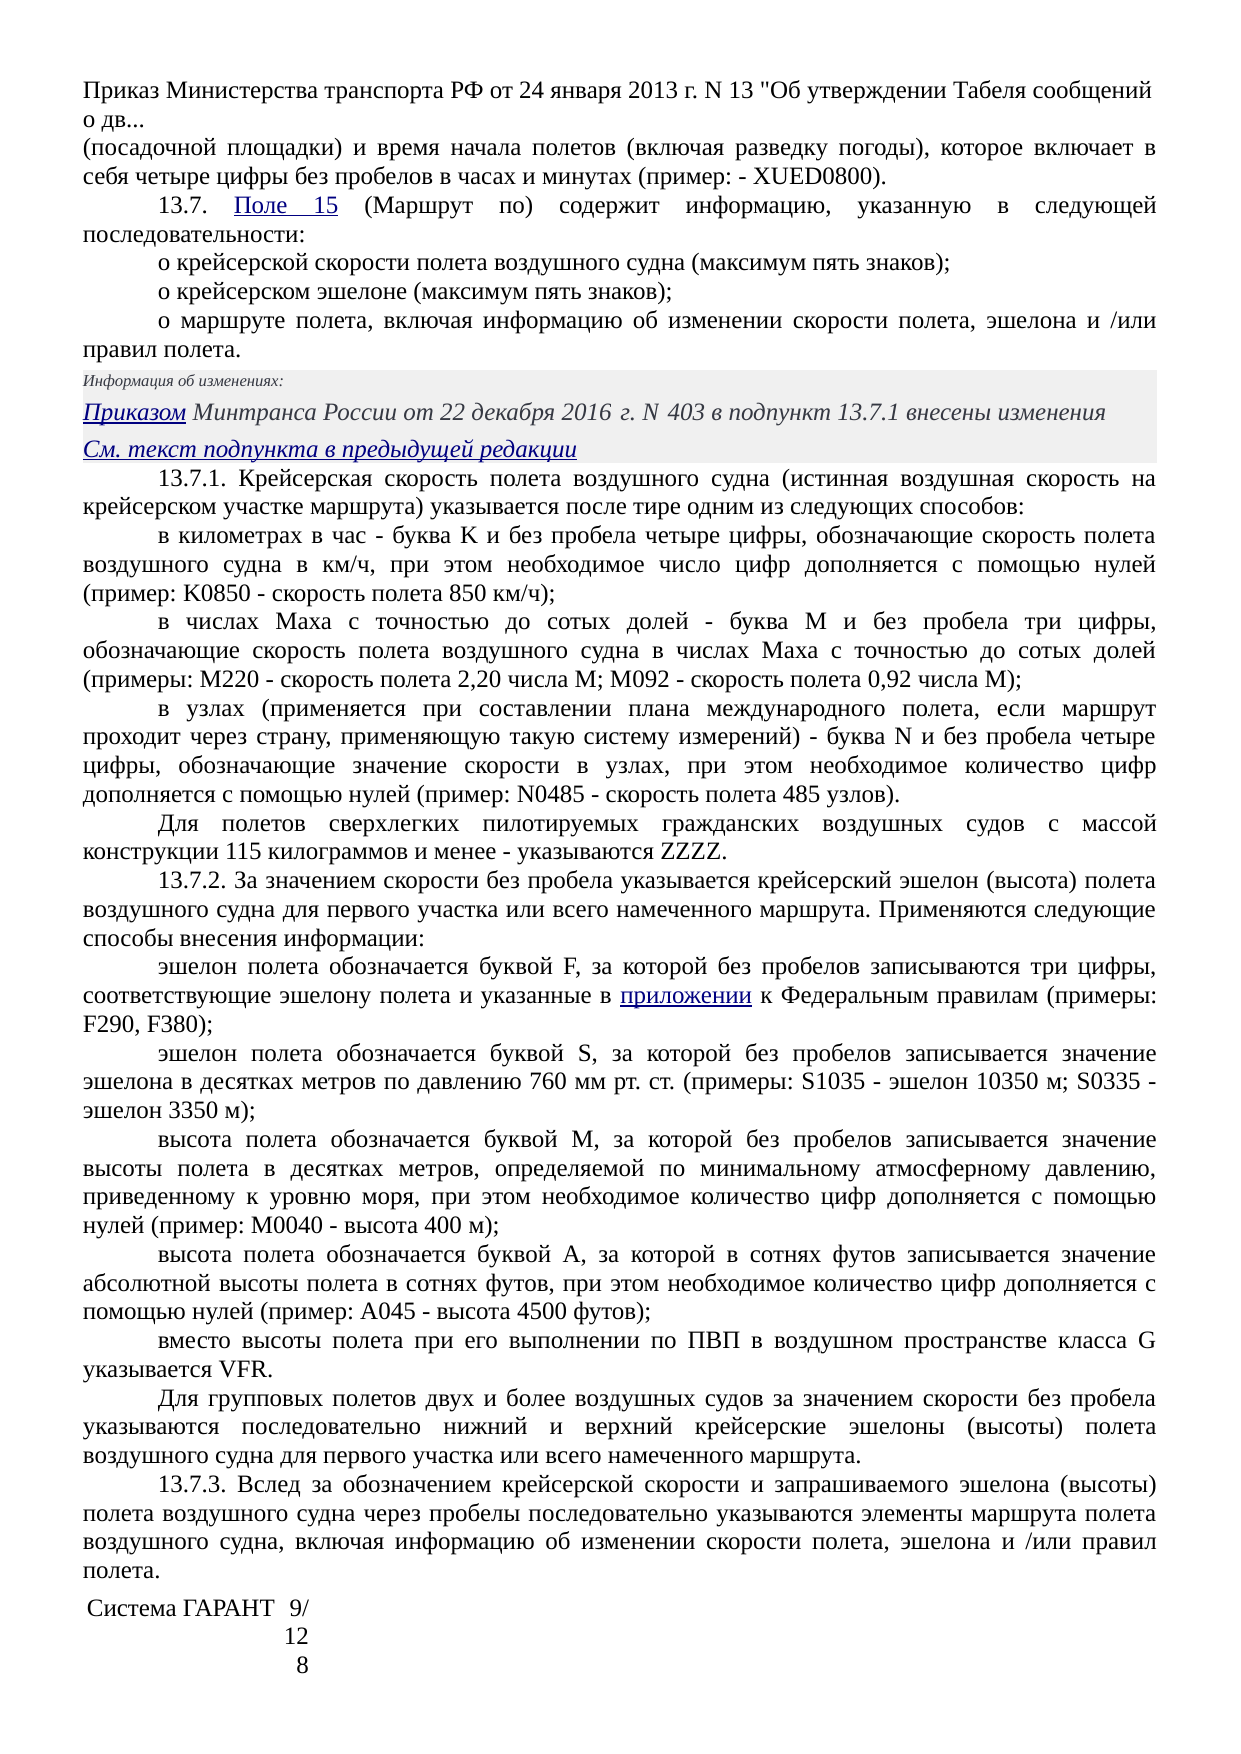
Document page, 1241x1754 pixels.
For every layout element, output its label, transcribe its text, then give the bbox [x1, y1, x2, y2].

text 13.7. Поле 15 (Маршрут по) содержит информацию, указанную в следующей последовательности: [83, 190, 1157, 247]
text 13.7.2. За значением скорости без пробела указывается крейсерский эшелон (высота) полета воздушного судна для первого участка или всего намеченного маршрута. Применяются следующие способы внесения информации: [83, 865, 1157, 951]
text вместо высоты полета при его выполнении по ПВП в воздушном пространстве класса G указывается VFR. [83, 1325, 1157, 1383]
text о маршруте полета, включая информацию об изменении скорости полета, эшелона и /или правил полета. [83, 305, 1157, 362]
text 13.7.3. Вслед за обозначением крейсерской скорости и запрашиваемого эшелона (высоты) полета воздушного судна через пробелы последовательно указываются элементы маршрута полета воздушного судна, включая информацию об изменении скорости полета, эшелона и /или правил полета. [83, 1469, 1157, 1584]
text (посадочной площадки) и время начала полетов (включая разведку погоды), которое включает в себя четыре цифры без пробелов в часах и минутах (пример: - XUED0800). [83, 132, 1157, 190]
text Для групповых полетов двух и более воздушных судов за значением скорости без пробела указываются последовательно нижний и верхний крейсерские эшелоны (высоты) полета воздушного судна для первого участка или всего намеченного маршрута. [83, 1383, 1157, 1469]
text Информация об изменениях: [286, 370, 1157, 389]
text о крейсерском эшелоне (максимум пять знаков); [83, 276, 1157, 305]
text Для полетов сверхлегких пилотируемых гражданских воздушных судов с массой конструкции 115 килограммов и менее - указываются ZZZZ. [83, 808, 1157, 865]
text в числах Маха с точностью до сотых долей - буква M и без пробела три цифры, обозначающие скорость полета воздушного судна в числах Маха с точностью до сотых долей (примеры: M220 - скорость полета 2,20 числа M; M092 - скорость полета 0,92 числа M); [83, 606, 1157, 693]
text эшелон полета обозначается буквой S, за которой без пробелов записывается значение эшелона в десятках метров по давлению 760 мм рт. ст. (примеры: S1035 - эшелон 10350 м; S0335 - эшелон 3350 м); [83, 1038, 1157, 1124]
text См. текст подпункта в предыдущей редакции [579, 434, 1157, 463]
text в километрах в час - буква K и без пробела четыре цифры, обозначающие скорость полета воздушного судна в км/ч, при этом необходимое число цифр дополняется с помощью нулей (пример: K0850 - скорость полета 850 км/ч); [83, 520, 1157, 606]
text 13.7.1. Крейсерская скорость полета воздушного судна (истинная воздушная скорость на крейсерском участке маршрута) указывается после тире одним из следующих способов: [83, 463, 1157, 520]
text высота полета обозначается буквой A, за которой в сотнях футов записывается значение абсолютной высоты полета в сотнях футов, при этом необходимое количество цифр дополняется с помощью нулей (пример: A045 - высота 4500 футов); [83, 1239, 1157, 1325]
text о крейсерской скорости полета воздушного судна (максимум пять знаков); [83, 247, 1157, 276]
text в узлах (применяется при составлении плана международного полета, если маршрут проходит через страну, применяющую такую систему измерений) - буква N и без пробела четыре цифры, обозначающие значение скорости в узлах, при этом необходимое количество цифр дополняется с помощью нулей (пример: N0485 - скорость полета 485 узлов). [83, 693, 1157, 808]
text высота полета обозначается буквой M, за которой без пробелов записывается значение высоты полета в десятках метров, определяемой по минимальному атмосферному давлению, приведенному к уровню моря, при этом необходимое количество цифр дополняется с помощью нулей (пример: M0040 - высота 400 м); [83, 1124, 1157, 1239]
text эшелон полета обозначается буквой F, за которой без пробелов записываются три цифры, соответствующие эшелону полета и указанные в приложении к Федеральным правилам (примеры: F290, F380); [83, 951, 1157, 1038]
